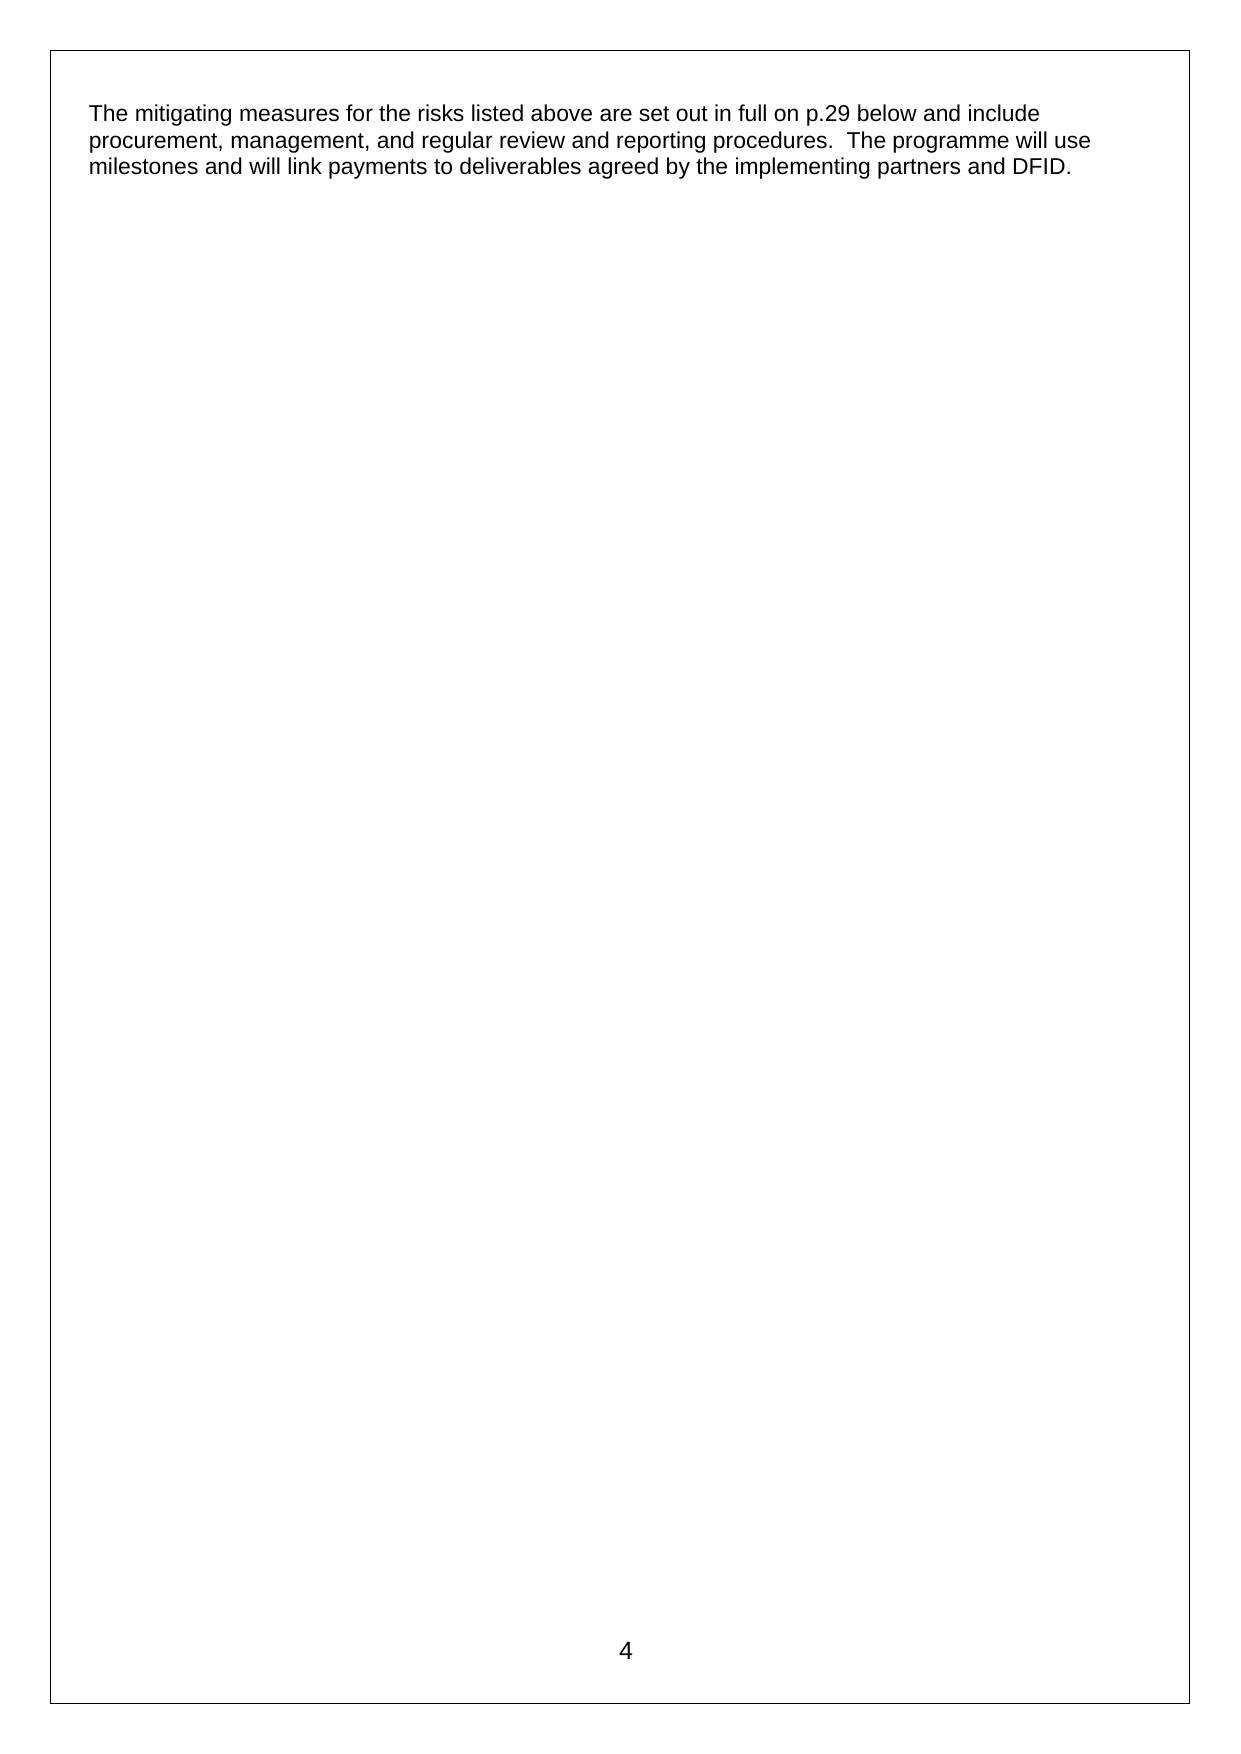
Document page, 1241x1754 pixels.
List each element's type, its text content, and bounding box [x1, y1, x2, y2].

text The mitigating measures for the risks listed above are set out in full on p.29 below and include procurement, management, and regular review and reporting procedures. The programme will use milestones and will link payments to deliverables agreed by the implementing partners and DFID. [89, 100, 1152, 179]
